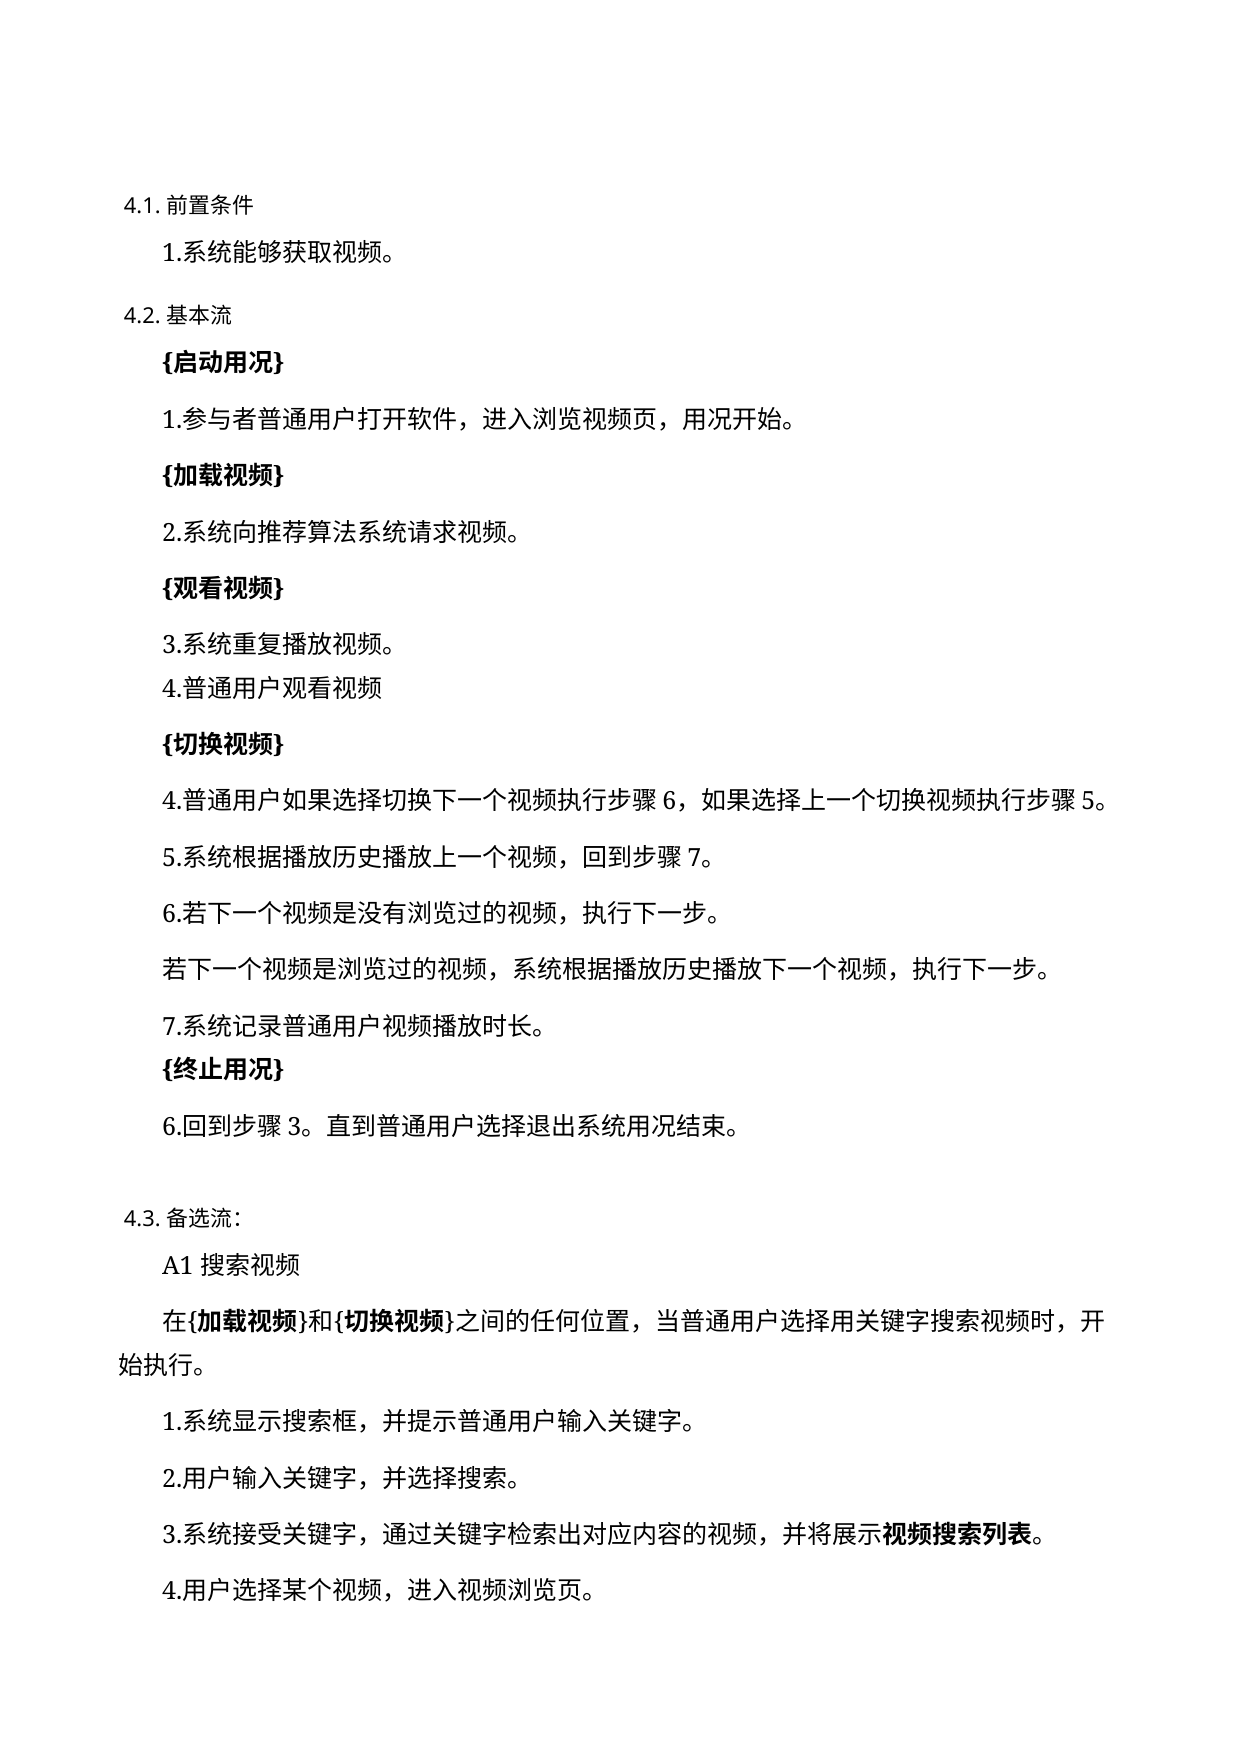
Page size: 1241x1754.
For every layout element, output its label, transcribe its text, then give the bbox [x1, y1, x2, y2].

text 1.参与者普通用户打开软件，进入浏览视频页，用况开始。 [118, 399, 1122, 436]
subtitle 备选流： [118, 1201, 1122, 1233]
text 在{加载视频}和{切换视频}之间的任何位置，当普通用户选择用关键字搜索视频时，开始执行。 [118, 1302, 1122, 1382]
text 4.普通用户如果选择切换下一个视频执行步骤6，如果选择上一个切换视频执行步骤5。 [118, 781, 1122, 817]
subtitle 前置条件 [118, 188, 1122, 219]
text 6.若下一个视频是没有浏览过的视频，执行下一步。 [118, 893, 1122, 930]
text {观看视频} [118, 568, 1122, 604]
subtitle 基本流 [118, 298, 1122, 330]
text 3.系统重复播放视频。 4.普通用户观看视频 [118, 625, 1122, 704]
text 若下一个视频是浏览过的视频，系统根据播放历史播放下一个视频，执行下一步。 [118, 950, 1122, 986]
text {加载视频} [118, 456, 1122, 492]
text 7.系统记录普通用户视频播放时长。 {终止用况} [118, 1006, 1122, 1086]
text 4.用户选择某个视频，进入视频浏览页。 [118, 1571, 1122, 1607]
text 3.系统接受关键字，通过关键字检索出对应内容的视频，并将展示视频搜索列表。 [118, 1514, 1122, 1551]
text 1.系统显示搜索框，并提示普通用户输入关键字。 [118, 1402, 1122, 1438]
text 6.回到步骤3。直到普通用户选择退出系统用况结束。 [118, 1106, 1122, 1142]
text {启动用况} [118, 343, 1122, 379]
text {切换视频} [118, 724, 1122, 761]
text 1.系统能够获取视频。 [118, 232, 1122, 268]
text A1 搜索视频 [118, 1246, 1122, 1282]
text 2.用户输入关键字，并选择搜索。 [118, 1458, 1122, 1494]
text 2.系统向推荐算法系统请求视频。 [118, 512, 1122, 548]
text 5.系统根据播放历史播放上一个视频，回到步骤7。 [118, 837, 1122, 873]
